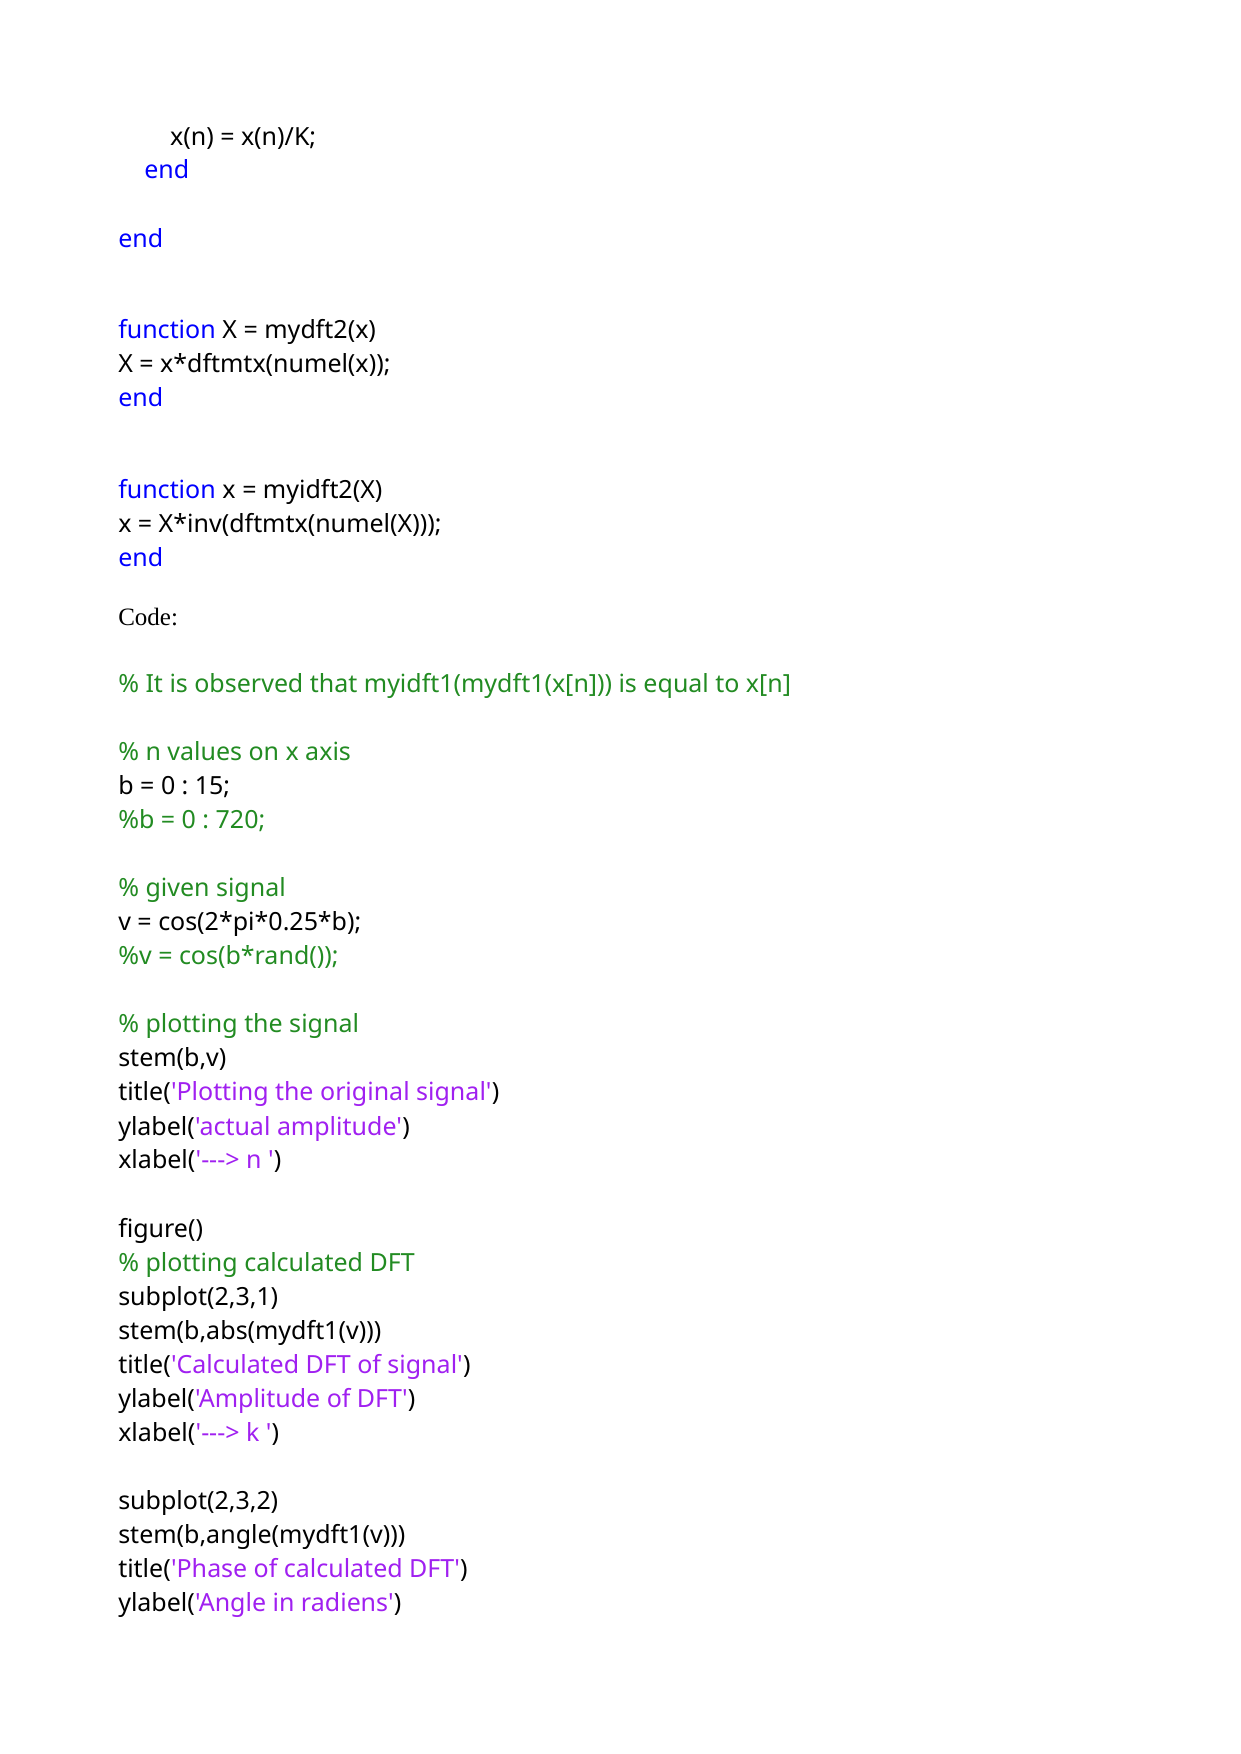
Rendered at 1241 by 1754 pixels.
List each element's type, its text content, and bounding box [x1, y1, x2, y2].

text title('Calculated DFT of signal') [118, 1347, 1122, 1381]
text b = 0 : 15; [118, 767, 1122, 802]
text stem(b,angle(mydft1(v))) [118, 1517, 1122, 1551]
text v = cos(2*pi*0.25*b); [118, 904, 1122, 938]
text title('Phase of calculated DFT') [118, 1551, 1122, 1585]
text stem(b,abs(mydft1(v))) [118, 1312, 1122, 1347]
text X = x*dftmtx(numel(x)); [118, 346, 1122, 380]
text x = X*inv(dftmtx(numel(X))); [118, 506, 1122, 540]
text Code: [118, 602, 1122, 631]
text figure() [118, 1210, 1122, 1244]
text xlabel('---> n ') [118, 1142, 1122, 1176]
text end [118, 380, 1122, 414]
text ylabel('Amplitude of DFT') [118, 1381, 1122, 1415]
text end [118, 152, 1122, 186]
text stem(b,v) [118, 1040, 1122, 1074]
text xlabel('---> k ') [118, 1415, 1122, 1449]
text end [118, 220, 1122, 254]
text title('Plotting the original signal') [118, 1074, 1122, 1108]
text %v = cos(b*rand()); [118, 938, 1122, 972]
text % plotting calculated DFT [118, 1244, 1122, 1278]
text subplot(2,3,2) [118, 1483, 1122, 1517]
text % n values on x axis [118, 733, 1122, 767]
text % It is observed that myidft1(mydft1(x[n])) is equal to x[n] [118, 665, 1122, 699]
text x(n) = x(n)/K; [118, 118, 1122, 152]
text subplot(2,3,1) [118, 1278, 1122, 1312]
text ylabel('Angle in radiens') [118, 1585, 1122, 1619]
text end [118, 540, 1122, 574]
text function x = myidft2(X) [118, 472, 1122, 506]
text %b = 0 : 720; [118, 802, 1122, 836]
text ylabel('actual amplitude') [118, 1108, 1122, 1142]
text % plotting the signal [118, 1006, 1122, 1040]
text function X = mydft2(x) [118, 312, 1122, 346]
text % given signal [118, 870, 1122, 904]
